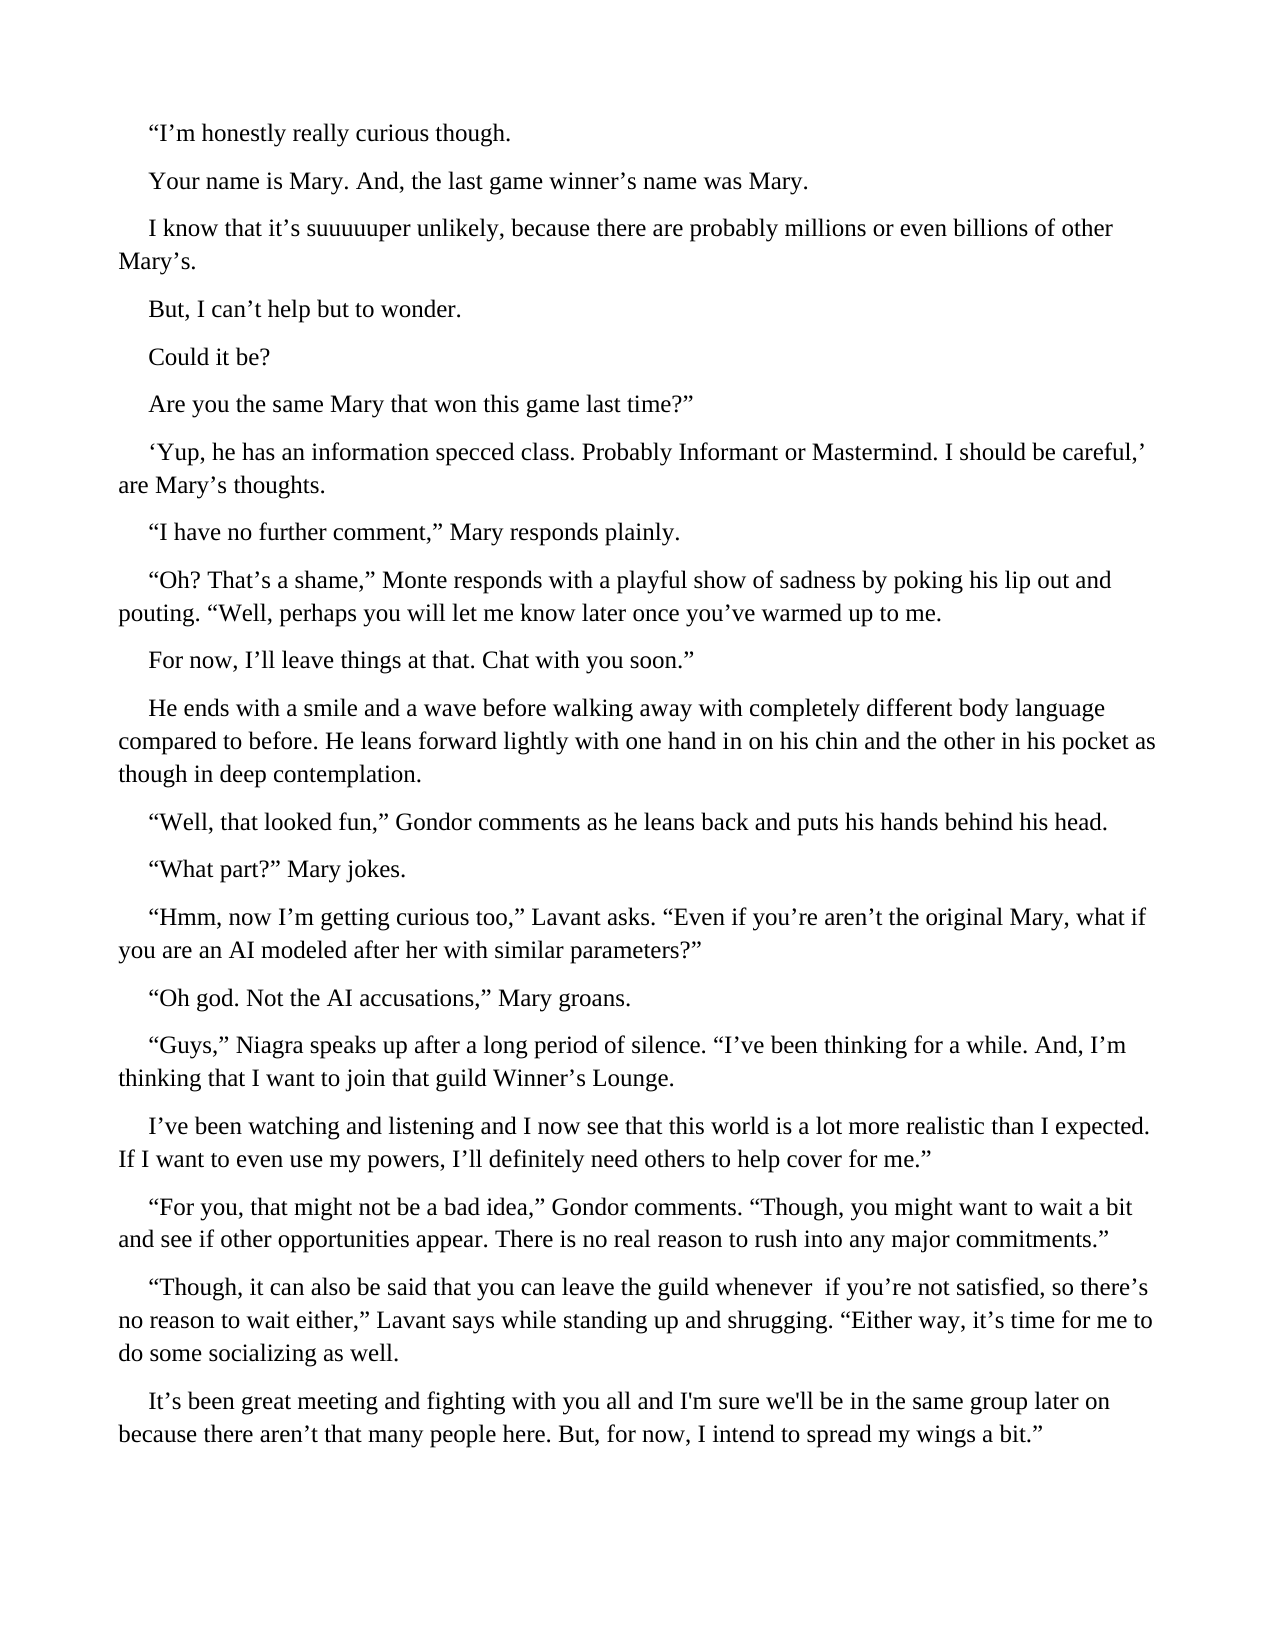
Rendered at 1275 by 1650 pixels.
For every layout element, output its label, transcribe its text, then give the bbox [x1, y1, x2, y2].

text “Hmm, now I’m getting curious too,” Lavant asks. “Even if you’re aren’t the original Mary, what if you are an AI modeled after her with similar parameters?” [118, 902, 1157, 964]
text “Well, that looked fun,” Gondor comments as he leans back and puts his hands behind his head. [118, 807, 1157, 836]
text For now, I’ll leave things at that. Chat with you soon.” [118, 646, 1157, 674]
text Are you the same Mary that won this game last time?” [118, 389, 1157, 418]
text “I’m honestly really curious though. [118, 118, 1157, 147]
text Your name is Mary. And, the last game winner’s name was Mary. [118, 166, 1157, 194]
text I’ve been watching and listening and I now see that this world is a lot more realistic than I expected. If I want to even use my powers, I’ll definitely need others to help cover for me.” [118, 1111, 1157, 1173]
text I know that it’s suuuuuper unlikely, because there are probably millions or even billions of other Mary’s. [118, 213, 1157, 275]
text “Though, it can also be said that you can leave the guild whenever if you’re not satisfied, so there’s no reason to wait either,” Lavant says while standing up and shrugging. “Either way, it’s time for me to do some socializing as well. [118, 1272, 1157, 1367]
text He ends with a smile and a wave before walking away with completely different body language compared to before. He leans forward lightly with one hand in on his chin and the other in his pocket as though in deep contemplation. [118, 693, 1157, 788]
text It’s been great meeting and fighting with you all and I'm sure we'll be in the same group later on because there aren’t that many people here. But, for now, I intend to spread my wings a bit.” [118, 1386, 1157, 1448]
text “Oh god. Not the AI accusations,” Mary groans. [118, 983, 1157, 1011]
text “Guys,” Niagra speaks up after a long period of silence. “I’ve been thinking for a while. And, I’m thinking that I want to join that guild Winner’s Lounge. [118, 1030, 1157, 1092]
text Could it be? [118, 342, 1157, 370]
text “Oh? That’s a shame,” Monte responds with a playful show of sadness by poking his lip out and pouting. “Well, perhaps you will let me know later once you’ve warmed up to me. [118, 565, 1157, 627]
text But, I can’t help but to wonder. [118, 294, 1157, 323]
text “What part?” Mary jokes. [118, 854, 1157, 883]
text ‘Yup, he has an information specced class. Probably Informant or Mastermind. I should be careful,’ are Mary’s thoughts. [118, 437, 1157, 498]
text “I have no further comment,” Mary responds plainly. [118, 517, 1157, 546]
text “For you, that might not be a bad idea,” Gondor comments. “Though, you might want to wait a bit and see if other opportunities appear. There is no real reason to rush into any major commitments.” [118, 1192, 1157, 1253]
